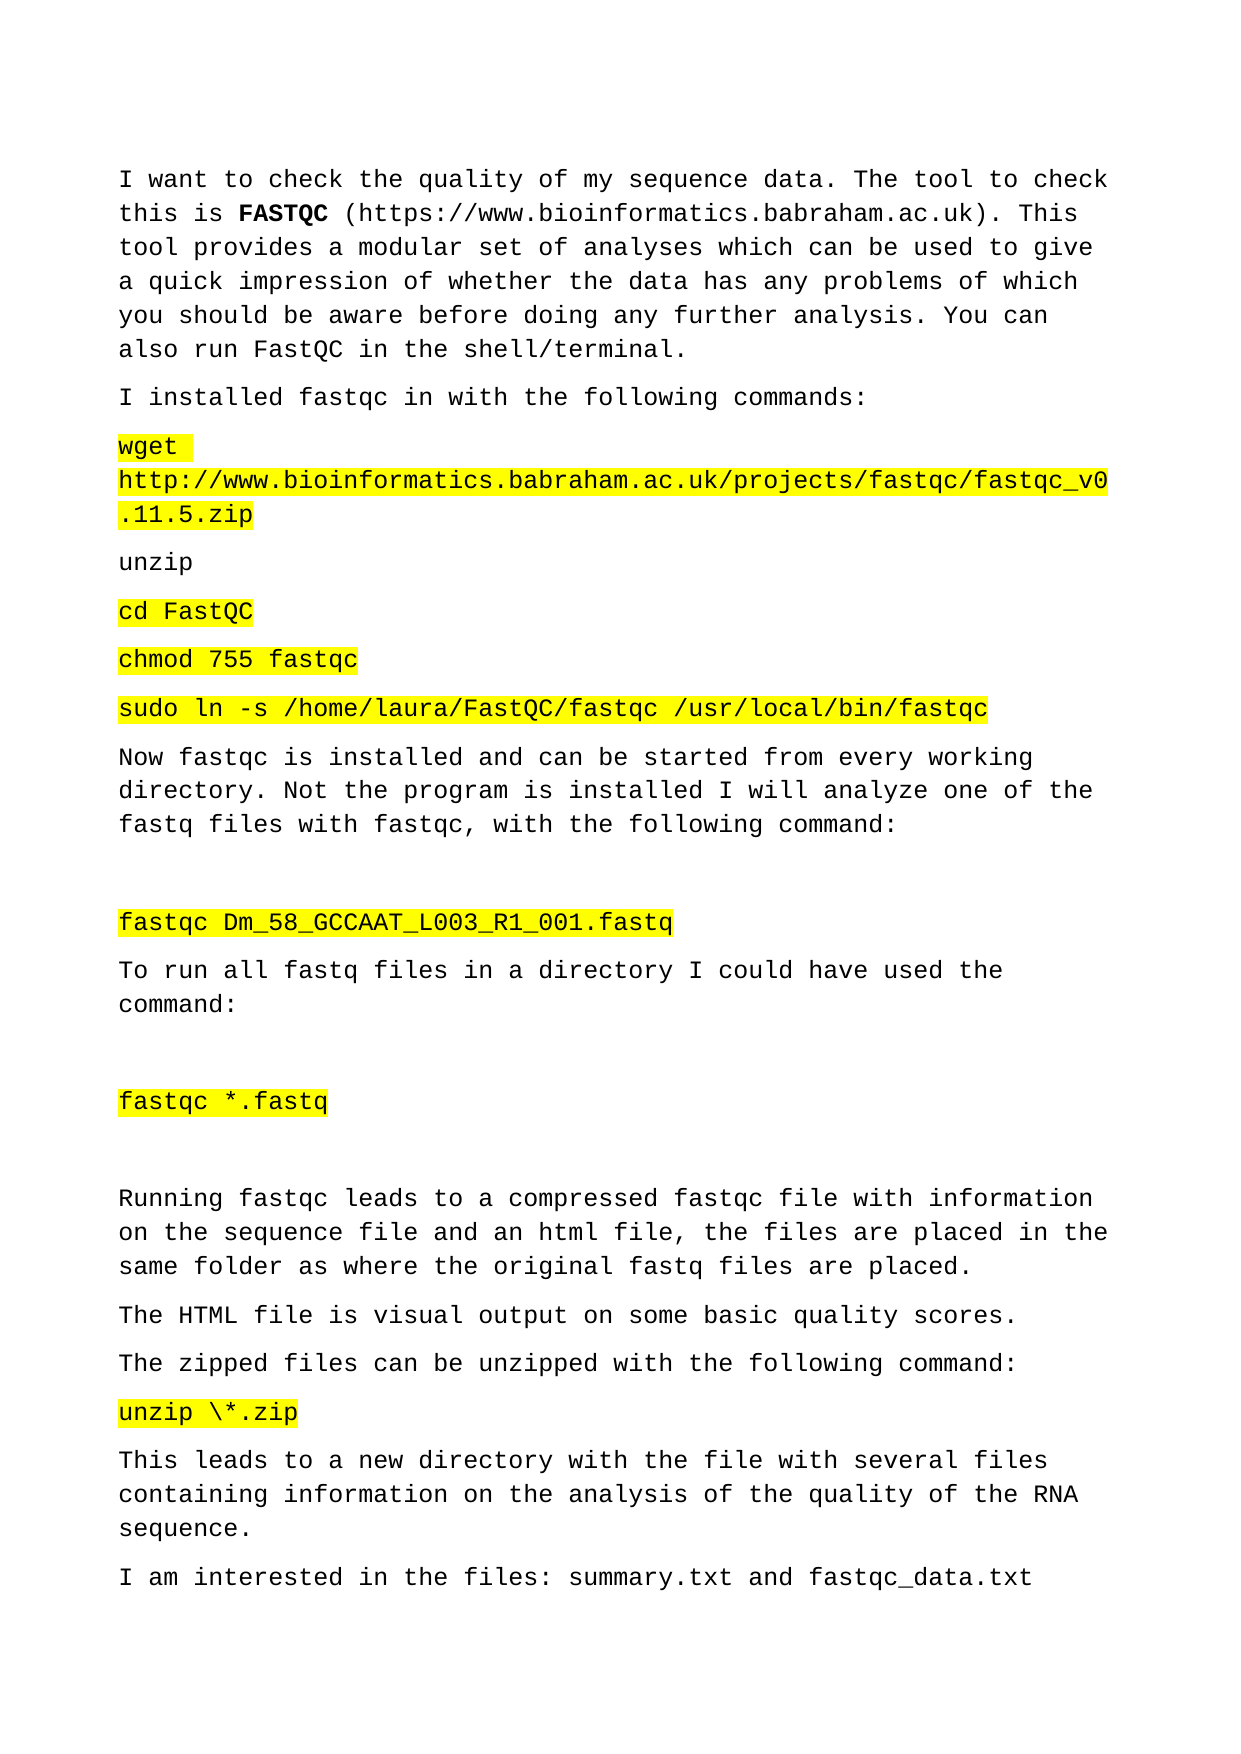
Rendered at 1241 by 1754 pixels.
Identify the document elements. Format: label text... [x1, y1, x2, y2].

text To run all fastq files in a directory I could have used the command: [118, 958, 1122, 1020]
text This leads to a new directory with the file with several files containing information on the analysis of the quality of the RNA sequence. [118, 1448, 1122, 1544]
text unzip \*.zip [118, 1399, 1122, 1428]
text fastqc Dm_58_GCCAAT_L003_R1_001.fastq [118, 909, 1122, 937]
text sudo ln -s /home/laura/FastQC/fastqc /usr/local/bin/fastqc [118, 696, 1122, 724]
text I installed fastqc in with the following commands: [118, 385, 1122, 413]
text Running fastqc leads to a compressed fastqc file with information on the sequence file and an html file, the files are placed in the same folder as where the original fastq files are placed. [118, 1186, 1122, 1282]
text unzip [118, 550, 1122, 578]
text I want to check the quality of my sequence data. The tool to check this is FASTQC (https://www.bioinformatics.babraham.ac.uk). This tool provides a modular set of analyses which can be used to give a quick impression of whether the data has any problems of which you should be aware before doing any further analysis. You can also run FastQC in the shell/terminal. [118, 167, 1122, 365]
text wget http://www.bioinformatics.babraham.ac.uk/projects/fastqc/fastqc_v0.11.5.zip [118, 433, 1122, 530]
text cd FastQC [118, 598, 1122, 627]
text chmod 755 fastqc [118, 647, 1122, 675]
text I am interested in the files: summary.txt and fastqc_data.txt [118, 1564, 1122, 1593]
text The HTML file is visual output on some basic quality scores. [118, 1302, 1122, 1331]
text The zipped files can be unzipped with the following command: [118, 1351, 1122, 1379]
text fastqc *.fastq [118, 1089, 1122, 1117]
text Now fastqc is installed and can be started from every working directory. Not the program is installed I will analyze one of the fastq files with fastqc, with the following command: [118, 744, 1122, 840]
